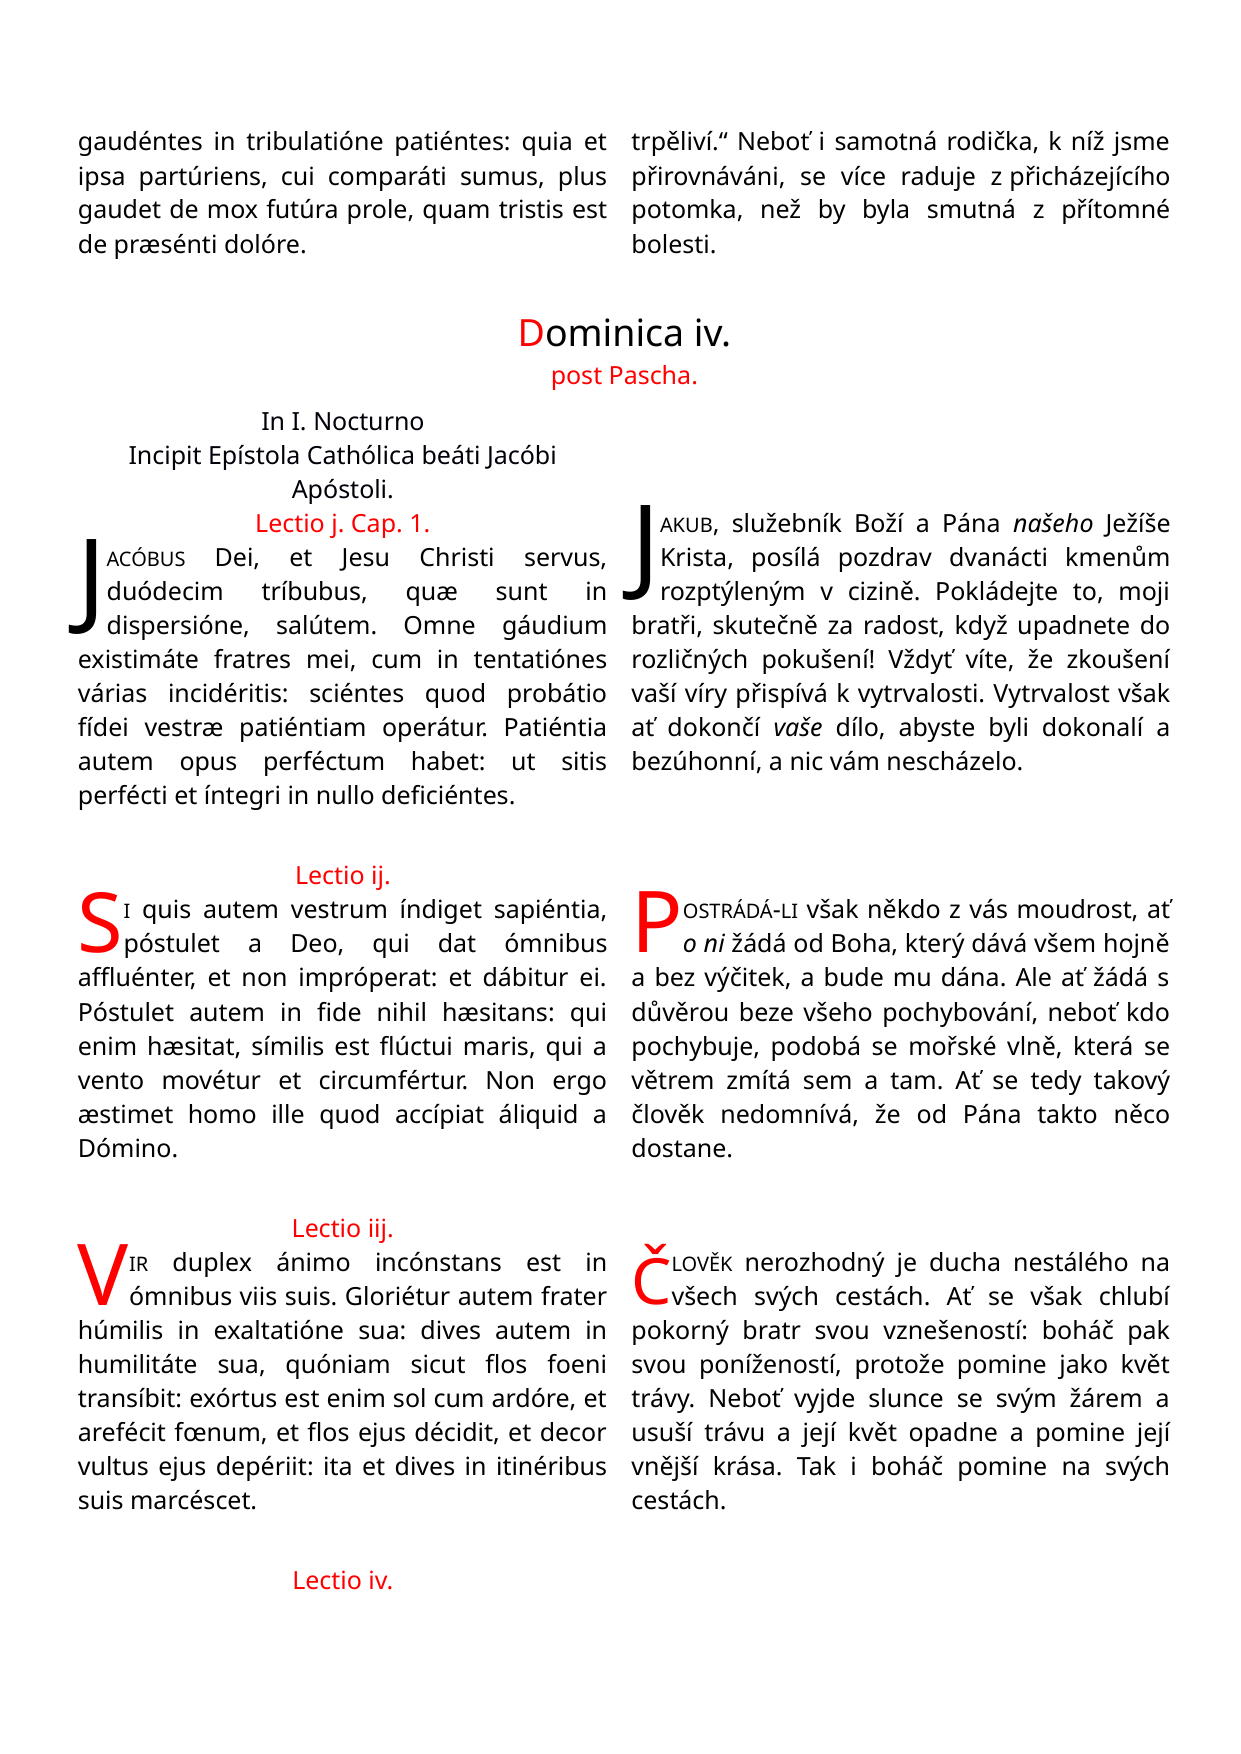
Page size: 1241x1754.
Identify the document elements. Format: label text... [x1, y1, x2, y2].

table_cell Lectio iv. [66, 1557, 619, 1603]
table_cell In I. Nocturno Incipit Epístola Cathólica beáti Jacóbi Apóstoli. Lectio j. Cap. 1. Jacóbus Dei, et Jesu Christi servus, duódecim tríbubus, quæ sunt in dispersióne, salútem. Omne gáudium existimáte fratres mei, cum in tentatiónes várias incidéritis: sciéntes quod probátio fídei vestræ patiéntiam operátur. Patiéntia autem opus perféctum habet: ut sitis perfécti et íntegri in nullo deficiéntes. [66, 397, 619, 852]
table_cell Jakub, služebník Boží a Pána našeho Ježíše Krista, posílá pozdrav dvanácti kmenům rozptýleným v cizině. Pokládejte to, moji bratři, skutečně za radost, když upadnete do rozličných pokušení! Vždyť víte, že zkoušení vaší víry přispívá k vytrvalosti. Vytrvalost však ať dokončí vaše dílo, abyste byli dokonalí a bezúhonní, a nic vám nescházelo. [619, 397, 1182, 852]
table_cell Postrádá-li však někdo z vás moudrost, ať o ni žádá od Boha, který dává všem hojně a bez výčitek, a bude mu dána. Ale ať žádá s důvěrou beze všeho pochybování, neboť kdo pochybuje, podobá se mořské vlně, která se větrem zmítá sem a tam. Ať se tedy takový člověk nedomnívá, že od Pána takto něco dostane. [619, 852, 1182, 1204]
table_cell Lectio ij. Si quis autem vestrum índiget sapiéntia, póstulet a Deo, qui dat ómnibus affluénter, et non impróperat: et dábitur ei. Póstulet autem in fide nihil hæsitans: qui enim hæsitat, símilis est flúctui maris, qui a vento movétur et circumfértur. Non ergo æstimet homo ille quod accípiat áliquid a Dómino. [66, 852, 619, 1204]
table_cell [619, 1557, 1182, 1603]
table_cell Dominica iv. post Pascha. [66, 300, 1182, 397]
table_cell Člověk nerozhodný je ducha nestálého na všech svých cestách. Ať se však chlubí pokorný bratr svou vznešeností: boháč pak svou ponížeností, protože pomine jako květ trávy. Neboť vyjde slunce se svým žárem a usuší trávu a její květ opadne a pomine její vnější krása. Tak i boháč pomine na svých cestách. [619, 1205, 1182, 1557]
table_cell Lectio iij. Vir duplex ánimo incónstans est in ómnibus viis suis. Gloriétur autem frater húmilis in exaltatióne sua: dives autem in humilitáte sua, quóniam sicut flos foeni transíbit: exórtus est enim sol cum ardóre, et arefécit fœnum, et flos ejus décidit, et decor vultus ejus depériit: ita et dives in itinéribus suis marcéscet. [66, 1205, 619, 1557]
table_cell trpěliví.“ Neboť i samotná rodička, k níž jsme přirovnáváni, se více raduje z přicházejícího potomka, než by byla smutná z přítomné bolesti. [619, 118, 1182, 300]
table_cell gaudéntes in tribulatióne patiéntes: quia et ipsa partúriens, cui comparáti sumus, plus gaudet de mox futúra prole, quam tristis est de præsénti dolóre. [66, 118, 619, 300]
